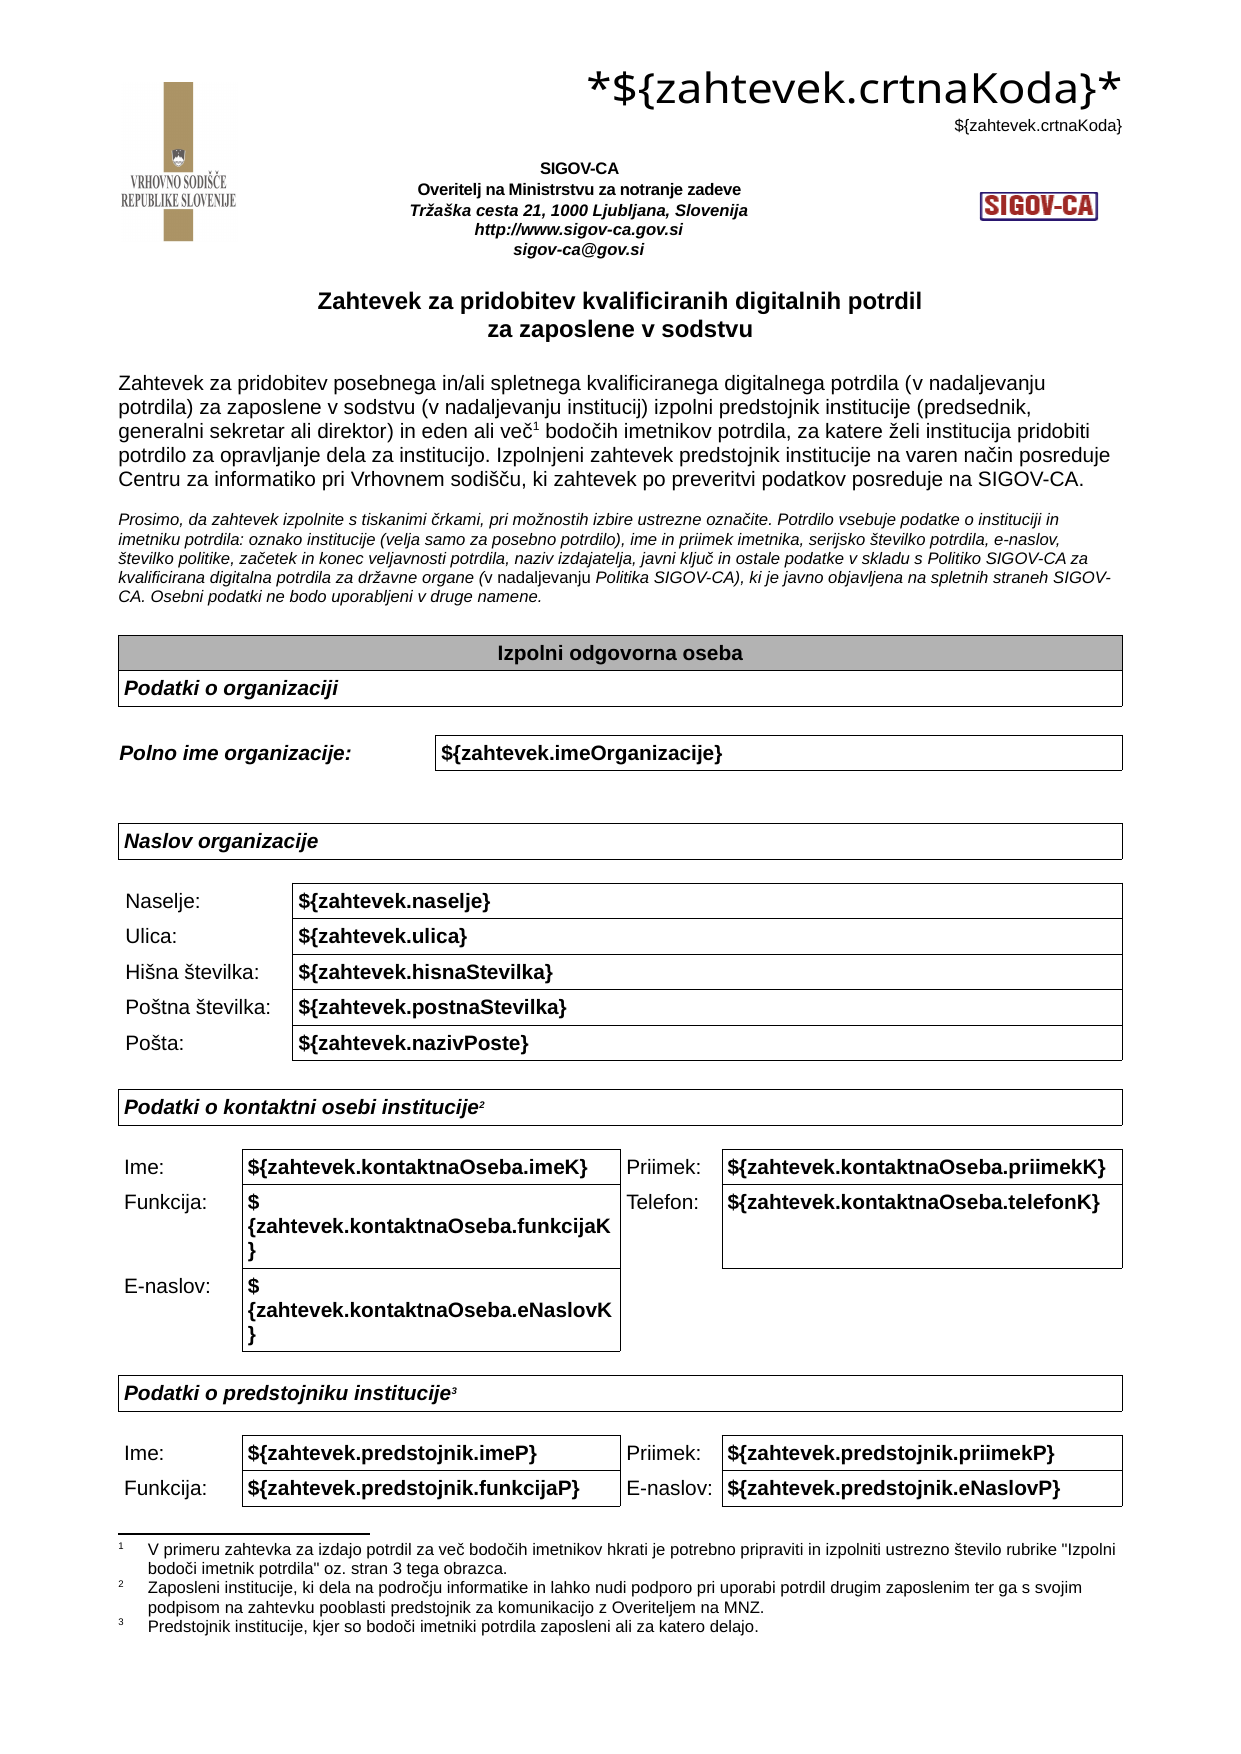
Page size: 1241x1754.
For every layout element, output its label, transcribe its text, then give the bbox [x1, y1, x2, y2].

table_header Ime: [118, 1149, 242, 1184]
table_header Ime: [118, 1435, 242, 1470]
text Zahtevek za pridobitev posebnega in/ali spletnega kvalificiranega digitalnega potrdila (v nadaljevanju potrdila) za zaposlene v sodstvu (v nadaljevanju institucij) izpolni predstojnik institucije (predsednik, generalni sekretar ali direktor) in eden ali več bodočih imetnikov potrdila, za katere želi institucija pridobiti potrdilo za opravljanje dela za institucijo. Izpolnjeni zahtevek predstojnik institucije na varen način posreduje Centru za informatiko pri Vrhovnem sodišču, ki zahtevek po preveritvi podatkov posreduje na SIGOV-CA. [118, 371, 1122, 491]
table_cell Telefon: [621, 1184, 722, 1268]
table_cell ${zahtevek.ulica} [293, 919, 1122, 954]
table_cell Funkcija: [118, 1470, 242, 1506]
table_header Priimek: [621, 1149, 722, 1184]
table_cell ${zahtevek.predstojnik.funkcijaP} [243, 1471, 620, 1506]
table_header SIGOV-CA Overitelj na Ministrstvu za notranje zadeve Tržaška cesta 21, 1000 Ljubljana, Slovenija http://www.sigov-ca.gov.si sigov-ca@gov.si [242, 159, 917, 258]
table_cell E-naslov: [118, 1268, 242, 1351]
table_header ${zahtevek.predstojnik.imeP} [243, 1436, 620, 1470]
table_cell ${zahtevek.postnaStevilka} [293, 990, 1122, 1025]
table_header ${zahtevek.imeOrganizacije} [436, 736, 1122, 770]
table_cell [722, 1269, 1122, 1351]
text Prosimo, da zahtevek izpolnite s tiskanimi črkami, pri možnostih izbire ustrezne označite. Potrdilo vsebuje podatke o instituciji in imetniku potrdila: oznako institucije (velja samo za posebno potrdilo), ime in priimek imetnika, serijsko številko potrdila, e-naslov, številko politike, začetek in konec veljavnosti potrdila, naziv izdajatelja, javni ključ in ostale podatke v skladu s Politiko SIGOV-CA za kvalificirana digitalna potrdila za državne organe (v nadaljevanju Politika SIGOV-CA), ki je javno objavljena na spletnih straneh SIGOV-CA. Osebni podatki ne bodo uporabljeni v druge namene. [118, 510, 1122, 606]
table_cell ${zahtevek.kontaktnaOseba.funkcijaK} [243, 1185, 620, 1268]
table_cell ${zahtevek.predstojnik.eNaslovP} [723, 1471, 1122, 1506]
table_header ${zahtevek.kontaktnaOseba.priimekK} [723, 1150, 1122, 1184]
picture [979, 192, 1099, 221]
table_header ${zahtevek.predstojnik.priimekP} [723, 1436, 1122, 1470]
table_header Izpolni odgovorna oseba [119, 636, 1122, 670]
table_header Priimek: [621, 1435, 722, 1470]
table_cell ${zahtevek.kontaktnaOseba.eNaslovK} [243, 1269, 620, 1351]
table_header Naselje: [119, 883, 292, 918]
table_header ${zahtevek.kontaktnaOseba.imeK} [243, 1150, 620, 1184]
table_header Podatki o kontaktni osebi institucije [119, 1090, 1122, 1124]
table_cell E-naslov: [621, 1470, 722, 1506]
table_cell Ulica: [119, 918, 292, 954]
table_header Podatki o predstojniku institucije [119, 1376, 1122, 1411]
table_cell Poštna številka: [119, 989, 292, 1025]
table_cell ${zahtevek.hisnaStevilka} [293, 955, 1122, 989]
picture [121, 82, 238, 242]
table_cell Funkcija: [118, 1184, 242, 1268]
text Zahtevek za pridobitev kvalificiranih digitalnih potrdil [118, 287, 1122, 315]
table_header [111, 159, 242, 258]
table_header [917, 159, 1122, 258]
table_cell Pošta: [119, 1025, 292, 1060]
table_cell ${zahtevek.nazivPoste} [293, 1026, 1122, 1060]
table_cell [621, 1268, 722, 1351]
text ${zahtevek.crtnaKoda} [238, 116, 1122, 135]
text za zaposlene v sodstvu [118, 315, 1122, 342]
table_header ${zahtevek.naselje} [293, 884, 1122, 918]
table_header Polno ime organizacije: [121, 736, 435, 770]
text *${zahtevek.crtnaKoda}* [118, 59, 1122, 116]
table_cell Podatki o organizaciji [119, 671, 1122, 706]
table_cell ${zahtevek.kontaktnaOseba.telefonK} [723, 1185, 1122, 1268]
text V primeru zahtevka za izdajo potrdil za več bodočih imetnikov hkrati je potrebno pripraviti in izpolniti ustrezno število rubrike "Izpolni bodoči imetnik potrdila" oz. stran 3 tega obrazca. [118, 1540, 1122, 1578]
table_header Naslov organizacije [119, 824, 1122, 858]
table_cell Hišna številka: [119, 954, 292, 989]
